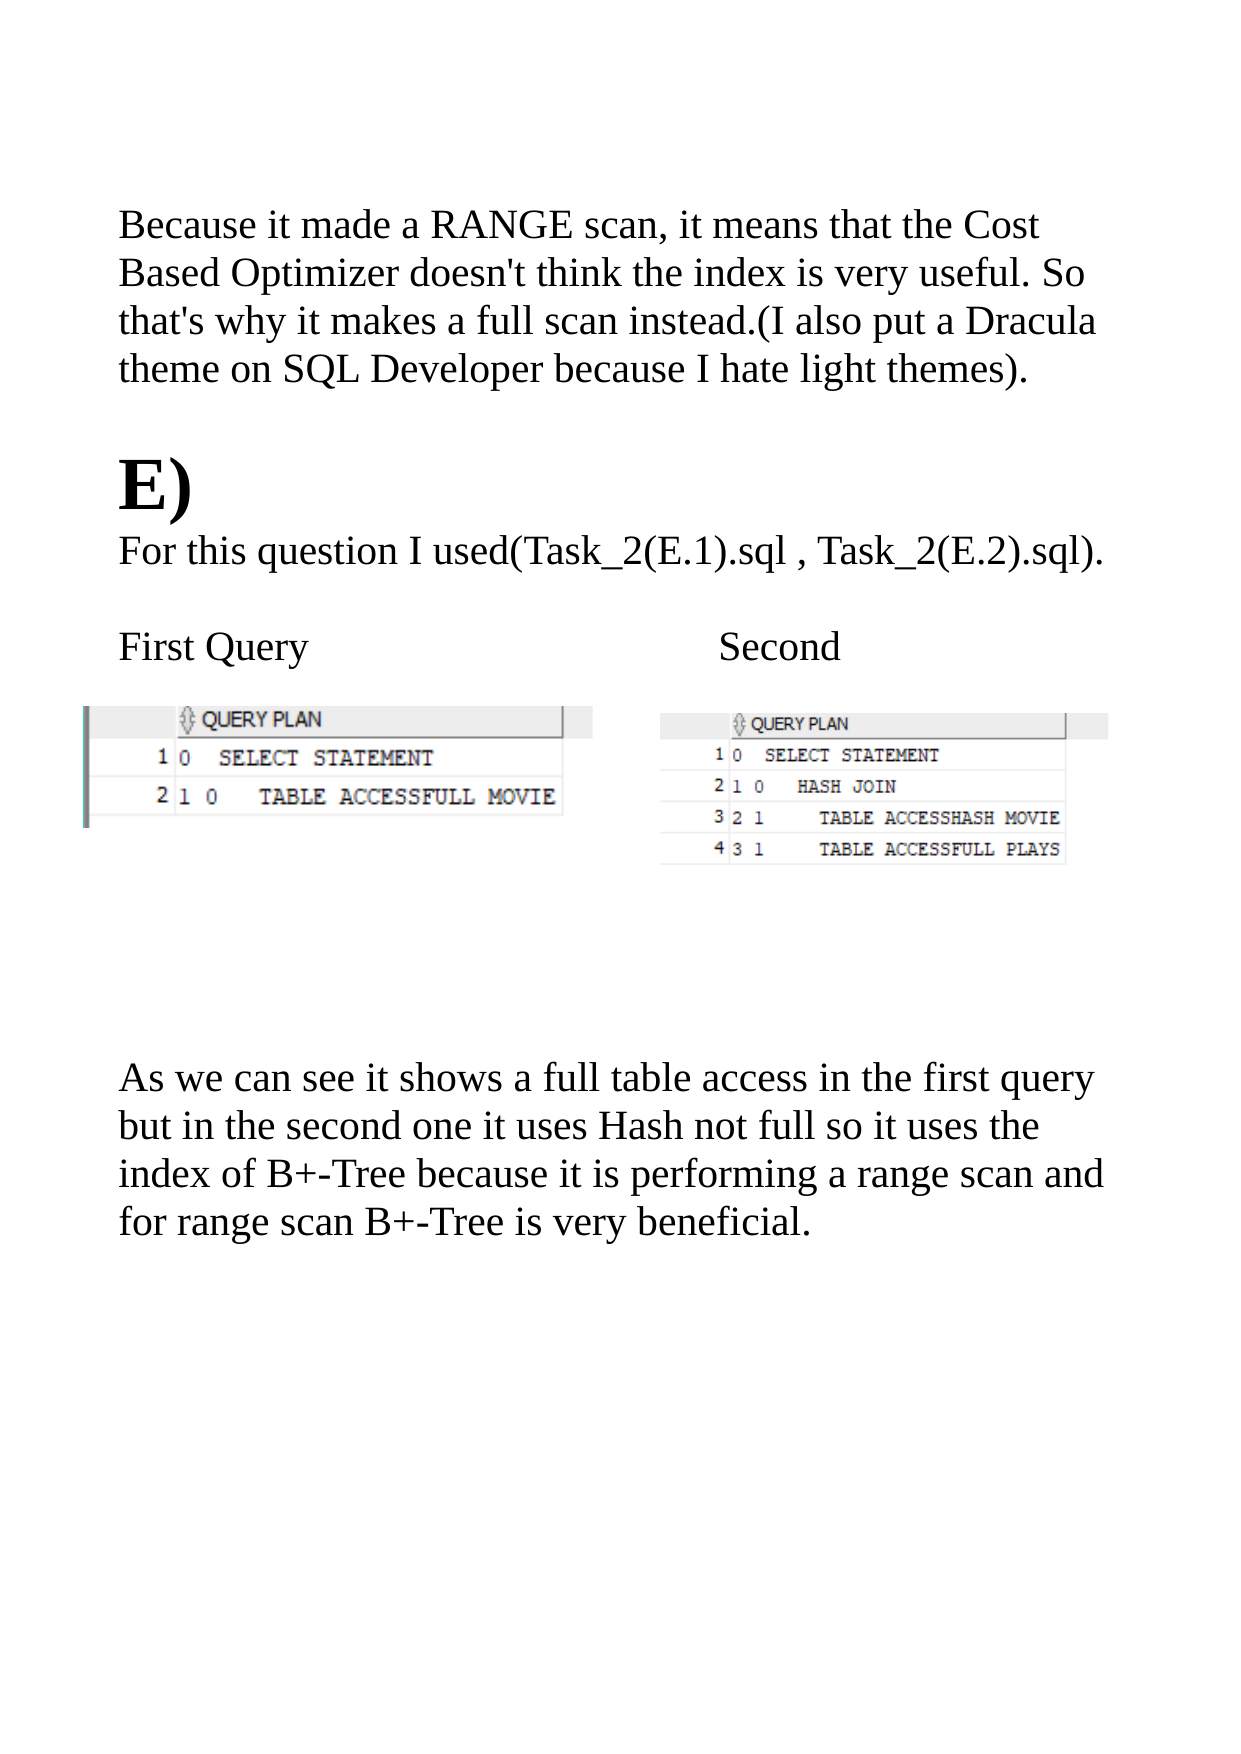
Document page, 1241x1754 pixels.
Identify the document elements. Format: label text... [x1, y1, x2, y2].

text As we can see it shows a full table access in the first query but in the second one it uses Hash not full so it uses the index of B+-Tree because it is performing a range scan and for range scan B+-Tree is very beneficial. [118, 1052, 1122, 1244]
text E) [118, 439, 1122, 525]
picture [660, 713, 1109, 884]
text First Query Second [118, 621, 1122, 669]
text For this question I used(Task_2(E.1).sql , Task_2(E.2).sql). [118, 525, 1122, 573]
text Because it made a RANGE scan, it means that the Cost Based Optimizer doesn't think the index is very useful. So that's why it makes a full scan instead.(I also put a Dracula theme on SQL Developer because I hate light themes). [118, 199, 1122, 391]
picture [82, 706, 593, 828]
